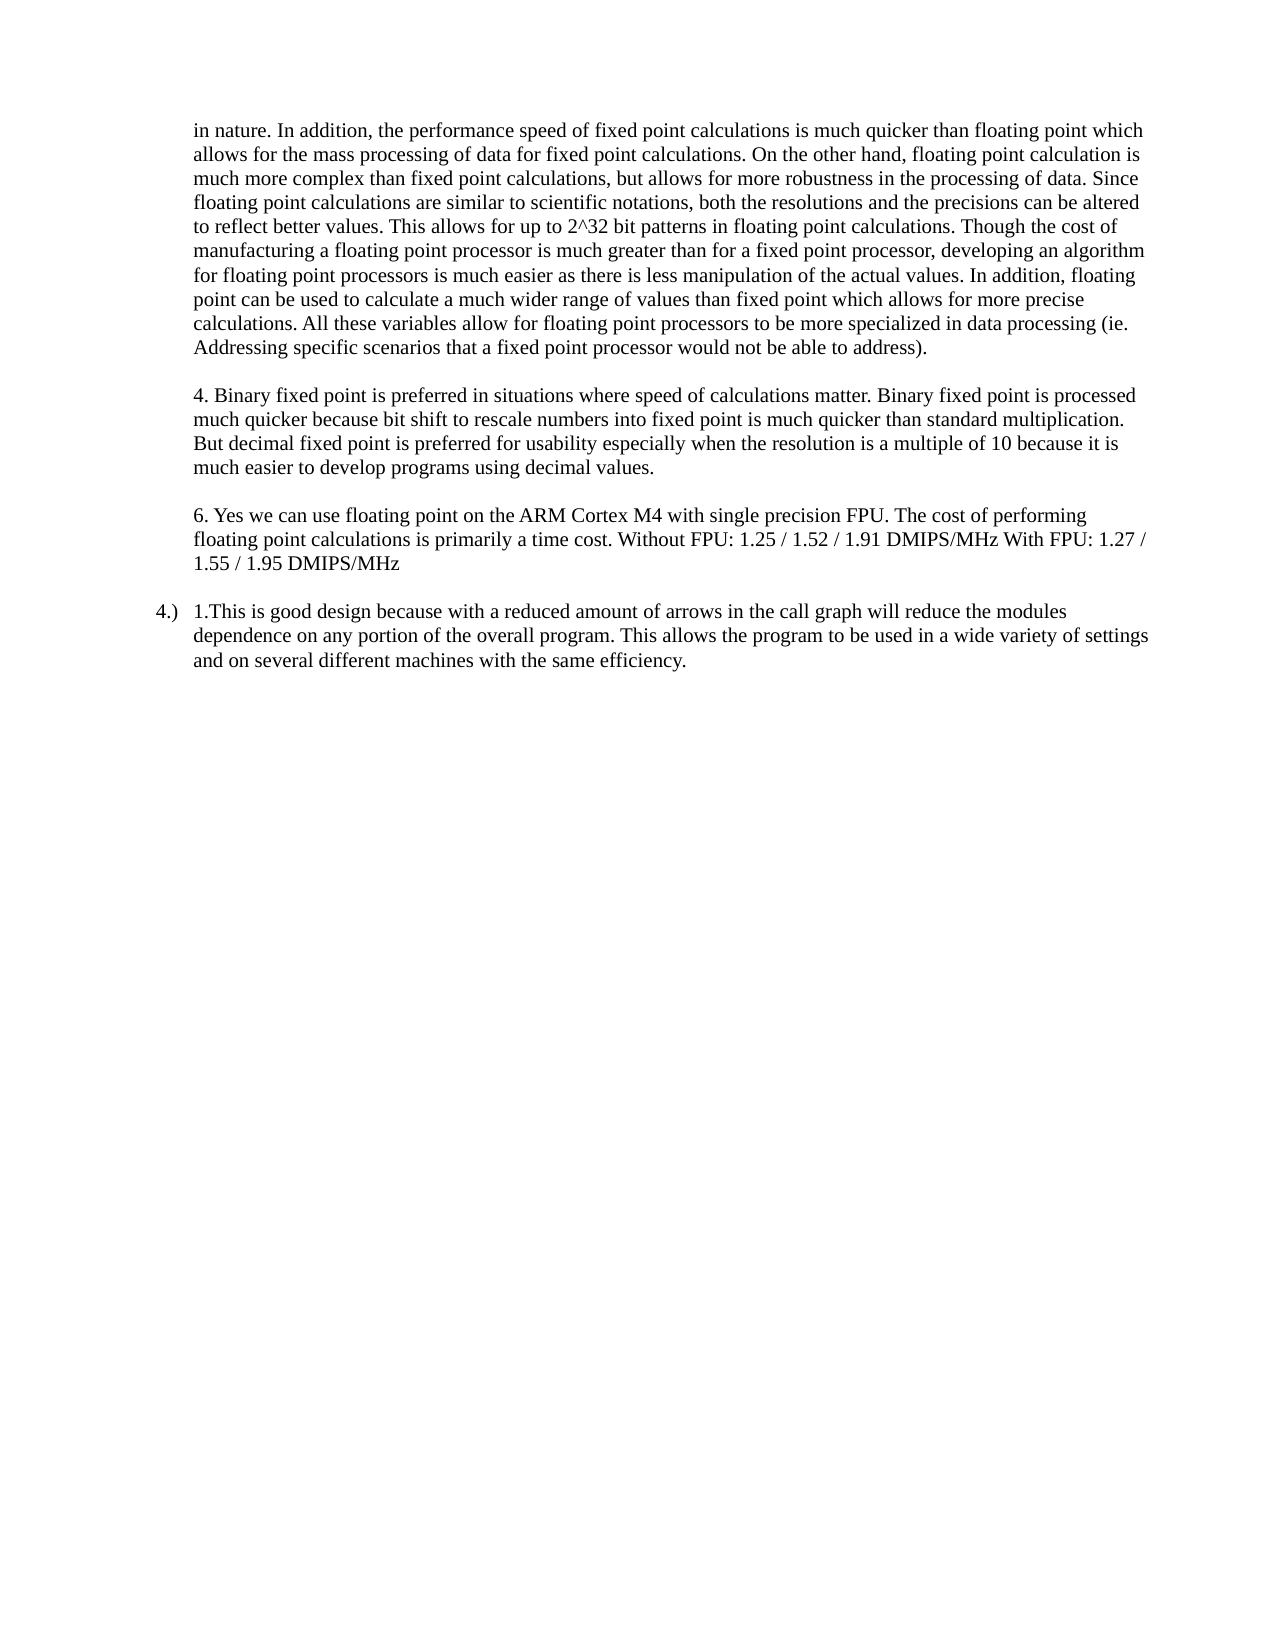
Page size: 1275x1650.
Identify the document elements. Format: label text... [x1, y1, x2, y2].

list 6. Yes we can use floating point on the ARM Cortex M4 with single precision FPU. The cost of performing floating point calculations is primarily a time cost. Without FPU: 1.25 / 1.52 / 1.91 DMIPS/MHz With FPU: 1.27 / 1.55 / 1.95 DMIPS/MHz [156, 503, 1157, 575]
list in nature. In addition, the performance speed of fixed point calculations is much quicker than floating point which allows for the mass processing of data for fixed point calculations. On the other hand, floating point calculation is much more complex than fixed point calculations, but allows for more robustness in the processing of data. Since floating point calculations are similar to scientific notations, both the resolutions and the precisions can be altered to reflect better values. This allows for up to 2^32 bit patterns in floating point calculations. Though the cost of manufacturing a floating point processor is much greater than for a fixed point processor, developing an algorithm for floating point processors is much easier as there is less manipulation of the actual values. In addition, floating point can be used to calculate a much wider range of values than fixed point which allows for more precise calculations. All these variables allow for floating point processors to be more specialized in data processing (ie. Addressing specific scenarios that a fixed point processor would not be able to address). [156, 118, 1157, 359]
list 4. Binary fixed point is preferred in situations where speed of calculations matter. Binary fixed point is processed much quicker because bit shift to rescale numbers into fixed point is much quicker than standard multiplication. But decimal fixed point is preferred for usability especially when the resolution is a multiple of 10 because it is much easier to develop programs using decimal values. [156, 383, 1157, 479]
list 1.This is good design because with a reduced amount of arrows in the call graph will reduce the modules dependence on any portion of the overall program. This allows the program to be used in a wide variety of settings and on several different machines with the same efficiency. [156, 599, 1157, 672]
